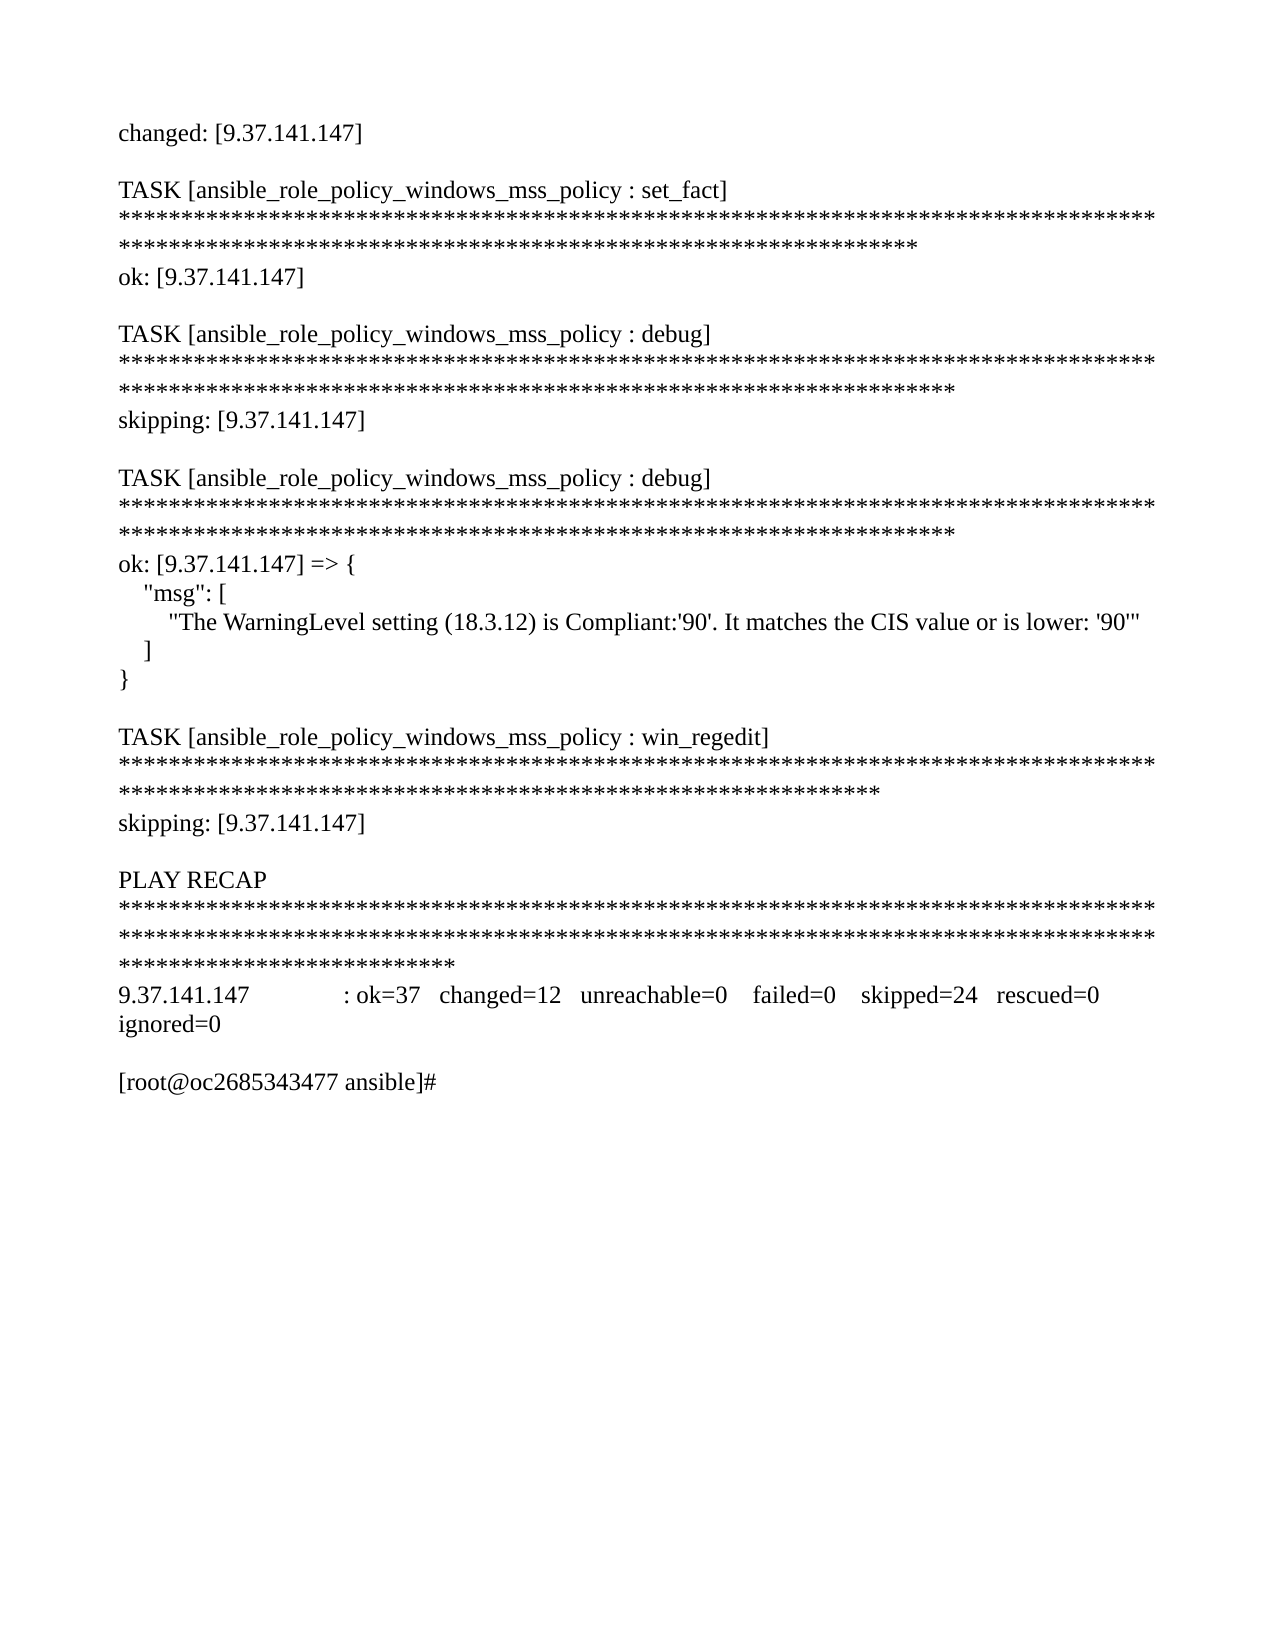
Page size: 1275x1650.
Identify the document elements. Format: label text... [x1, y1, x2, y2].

text ] [118, 636, 1157, 664]
text TASK [ansible_role_policy_windows_mss_policy : win_regedit] ************************************************************************************************************************************************ [118, 722, 1157, 808]
text "msg": [ [118, 578, 1157, 607]
text TASK [ansible_role_policy_windows_mss_policy : debug] ****************************************************************************************************************************************************** [118, 463, 1157, 549]
text ok: [9.37.141.147] [118, 262, 1157, 291]
text skipping: [9.37.141.147] [118, 406, 1157, 434]
text "The WarningLevel setting (18.3.12) is Compliant:'90'. It matches the CIS value or is lower: '90'" [118, 607, 1157, 636]
text ok: [9.37.141.147] => { [118, 549, 1157, 578]
text PLAY RECAP ************************************************************************************************************************************************************************************************* [118, 866, 1157, 981]
text skipping: [9.37.141.147] [118, 808, 1157, 837]
text changed: [9.37.141.147] [118, 118, 1157, 147]
text TASK [ansible_role_policy_windows_mss_policy : debug] ****************************************************************************************************************************************************** [118, 319, 1157, 406]
text [root@oc2685343477 ansible]# [118, 1067, 1157, 1096]
text 9.37.141.147 : ok=37 changed=12 unreachable=0 failed=0 skipped=24 rescued=0 ignored=0 [118, 981, 1157, 1038]
text } [118, 664, 1157, 693]
text TASK [ansible_role_policy_windows_mss_policy : set_fact] *************************************************************************************************************************************************** [118, 176, 1157, 262]
